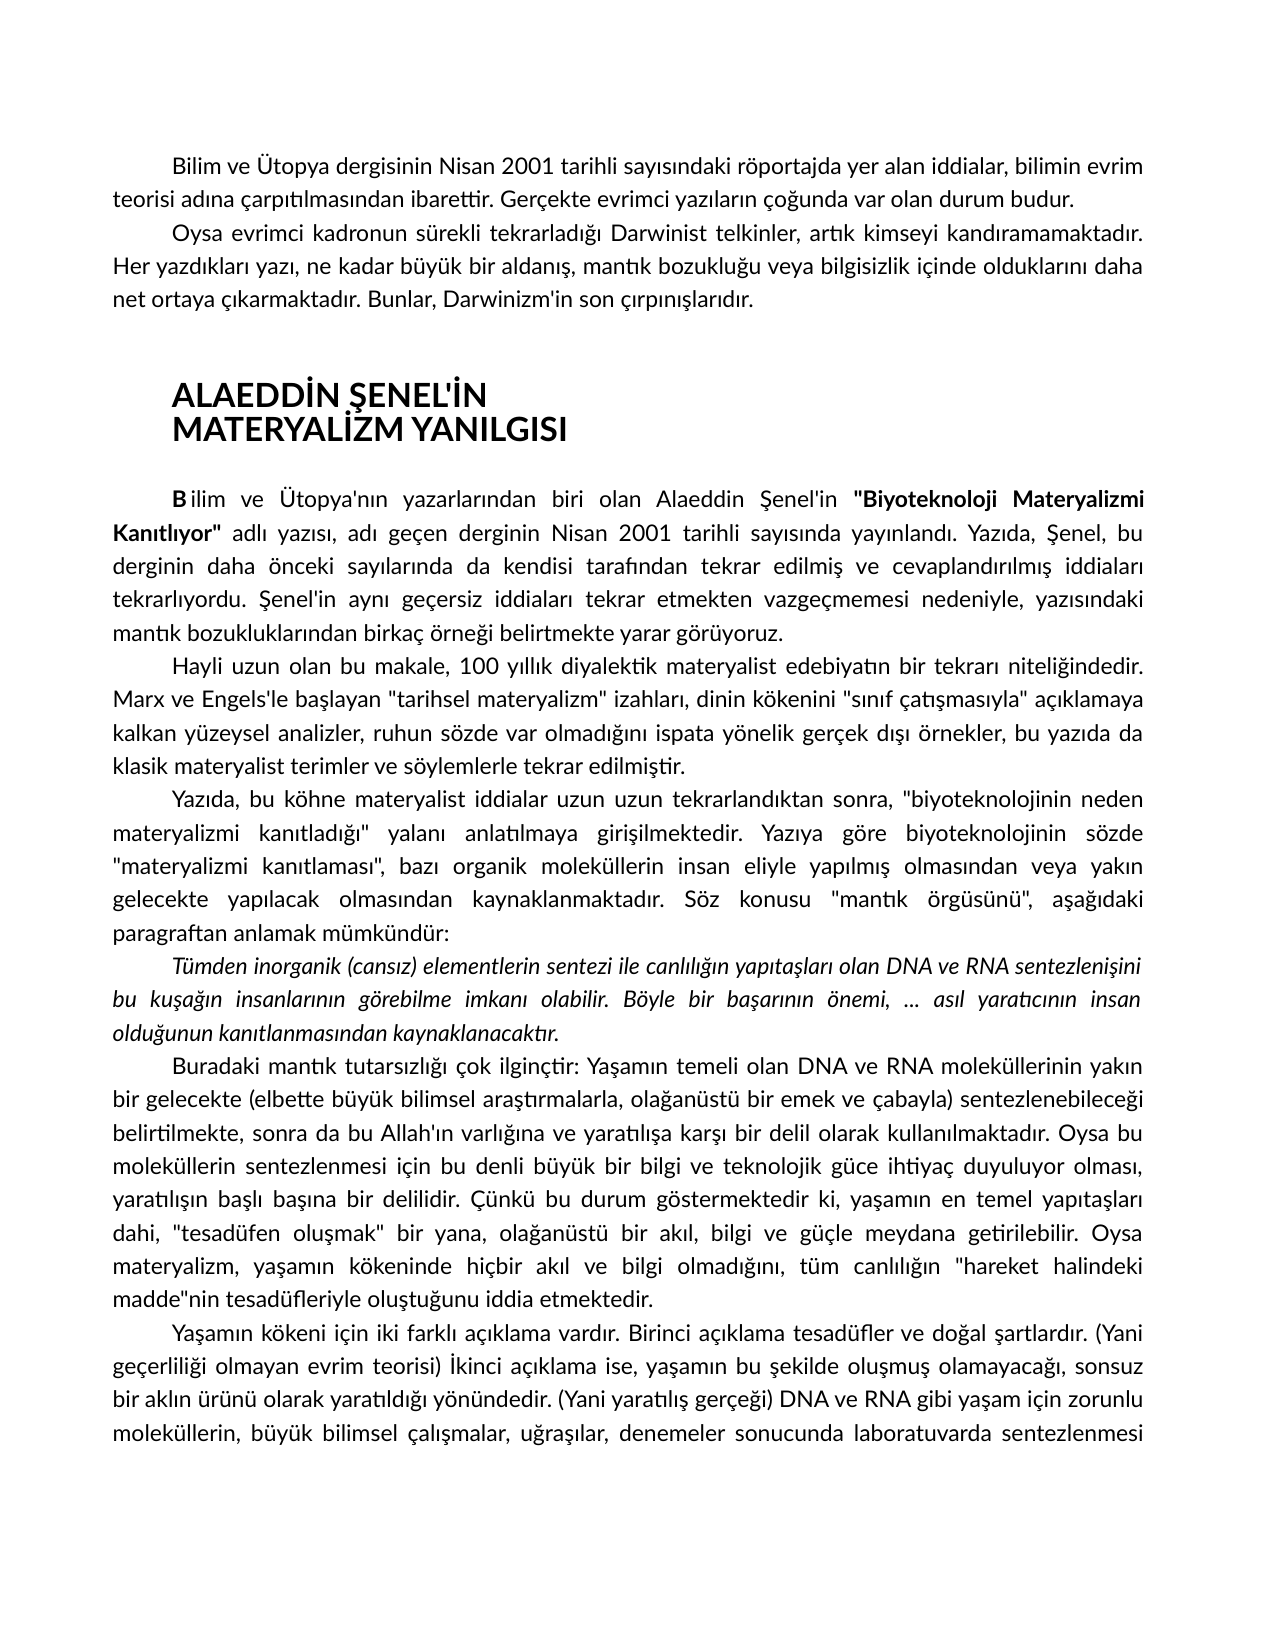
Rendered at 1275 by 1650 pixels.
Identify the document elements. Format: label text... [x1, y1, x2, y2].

text Yaşamın kökeni için iki farklı açıklama vardır. Birinci açıklama tesadüfler ve doğal şartlardır. (Yani geçerliliği olmayan evrim teorisi) İkinci açıklama ise, yaşamın bu şekilde oluşmuş olamayacağı, sonsuz bir aklın ürünü olarak yaratıldığı yönündedir. (Yani yaratılış gerçeği) DNA ve RNA gibi yaşam için zorunlu moleküllerin, büyük bilimsel çalışmalar, uğraşılar, denemeler sonucunda laboratuvarda sentezlenmesi [112, 1314, 1145, 1448]
text MATERYALİZM YANILGISI [112, 414, 1145, 448]
text Oysa evrimci kadronun sürekli tekrarladığı Darwinist telkinler, artık kimseyi kandıramamaktadır. Her yazdıkları yazı, ne kadar büyük bir aldanış, mantık bozukluğu veya bilgisizlik içinde olduklarını daha net ortaya çıkarmaktadır. Bunlar, Darwinizm'in son çırpınışlarıdır. [112, 214, 1145, 314]
text Buradaki mantık tutarsızlığı çok ilginçtir: Yaşamın temeli olan DNA ve RNA moleküllerinin yakın bir gelecekte (elbette büyük bilimsel araştırmalarla, olağanüstü bir emek ve çabayla) sentezlenebileceği belirtilmekte, sonra da bu Allah'ın varlığına ve yaratılışa karşı bir delil olarak kullanılmaktadır. Oysa bu moleküllerin sentezlenmesi için bu denli büyük bir bilgi ve teknolojik güce ihtiyaç duyuluyor olması, yaratılışın başlı başına bir delilidir. Çünkü bu durum göstermektedir ki, yaşamın en temel yapıtaşları dahi, "tesadüfen oluşmak" bir yana, olağanüstü bir akıl, bilgi ve güçle meydana getirilebilir. Oysa materyalizm, yaşamın kökeninde hiçbir akıl ve bilgi olmadığını, tüm canlılığın "hareket halindeki madde"nin tesadüfleriyle oluştuğunu iddia etmektedir. [112, 1048, 1145, 1314]
text Hayli uzun olan bu makale, 100 yıllık diyalektik materyalist edebiyatın bir tekrarı niteliğindedir. Marx ve Engels'le başlayan "tarihsel materyalizm" izahları, dinin kökenini "sınıf çatışmasıyla" açıklamaya kalkan yüzeysel analizler, ruhun sözde var olmadığını ispata yönelik gerçek dışı örnekler, bu yazıda da klasik materyalist terimler ve söylemlerle tekrar edilmiştir. [112, 648, 1145, 781]
text Yazıda, bu köhne materyalist iddialar uzun uzun tekrarlandıktan sonra, "biyoteknolojinin neden materyalizmi kanıtladığı" yalanı anlatılmaya girişilmektedir. Yazıya göre biyoteknolojinin sözde "materyalizmi kanıtlaması", bazı organik moleküllerin insan eliyle yapılmış olmasından veya yakın gelecekte yapılacak olmasından kaynaklanmaktadır. Söz konusu "mantık örgüsünü", aşağıdaki paragraftan anlamak mümkündür: [112, 781, 1145, 948]
text ALAEDDİN ŞENEL'İN [112, 381, 1145, 414]
text Tümden inorganik (cansız) elementlerin sentezi ile canlılığın yapıtaşları olan DNA ve RNA sentezlenişini bu kuşağın insanlarının görebilme imkanı olabilir. Böyle bir başarının önemi, ... asıl yaratıcının insan olduğunun kanıtlanmasından kaynaklanacaktır. [112, 948, 1145, 1048]
text Bilim ve Ütopya dergisinin Nisan 2001 tarihli sayısındaki röportajda yer alan iddialar, bilimin evrim teorisi adına çarpıtılmasından ibarettir. Gerçekte evrimci yazıların çoğunda var olan durum budur. [112, 148, 1145, 214]
text Bilim ve Ütopya'nın yazarlarından biri olan Alaeddin Şenel'in "Biyoteknoloji Materyalizmi Kanıtlıyor" adlı yazısı, adı geçen derginin Nisan 2001 tarihli sayısında yayınlandı. Yazıda, Şenel, bu derginin daha önceki sayılarında da kendisi tarafından tekrar edilmiş ve cevaplandırılmış iddiaları tekrarlıyordu. Şenel'in aynı geçersiz iddiaları tekrar etmekten vazgeçmemesi nedeniyle, yazısındaki mantık bozukluklarından birkaç örneği belirtmekte yarar görüyoruz. [112, 481, 1145, 648]
